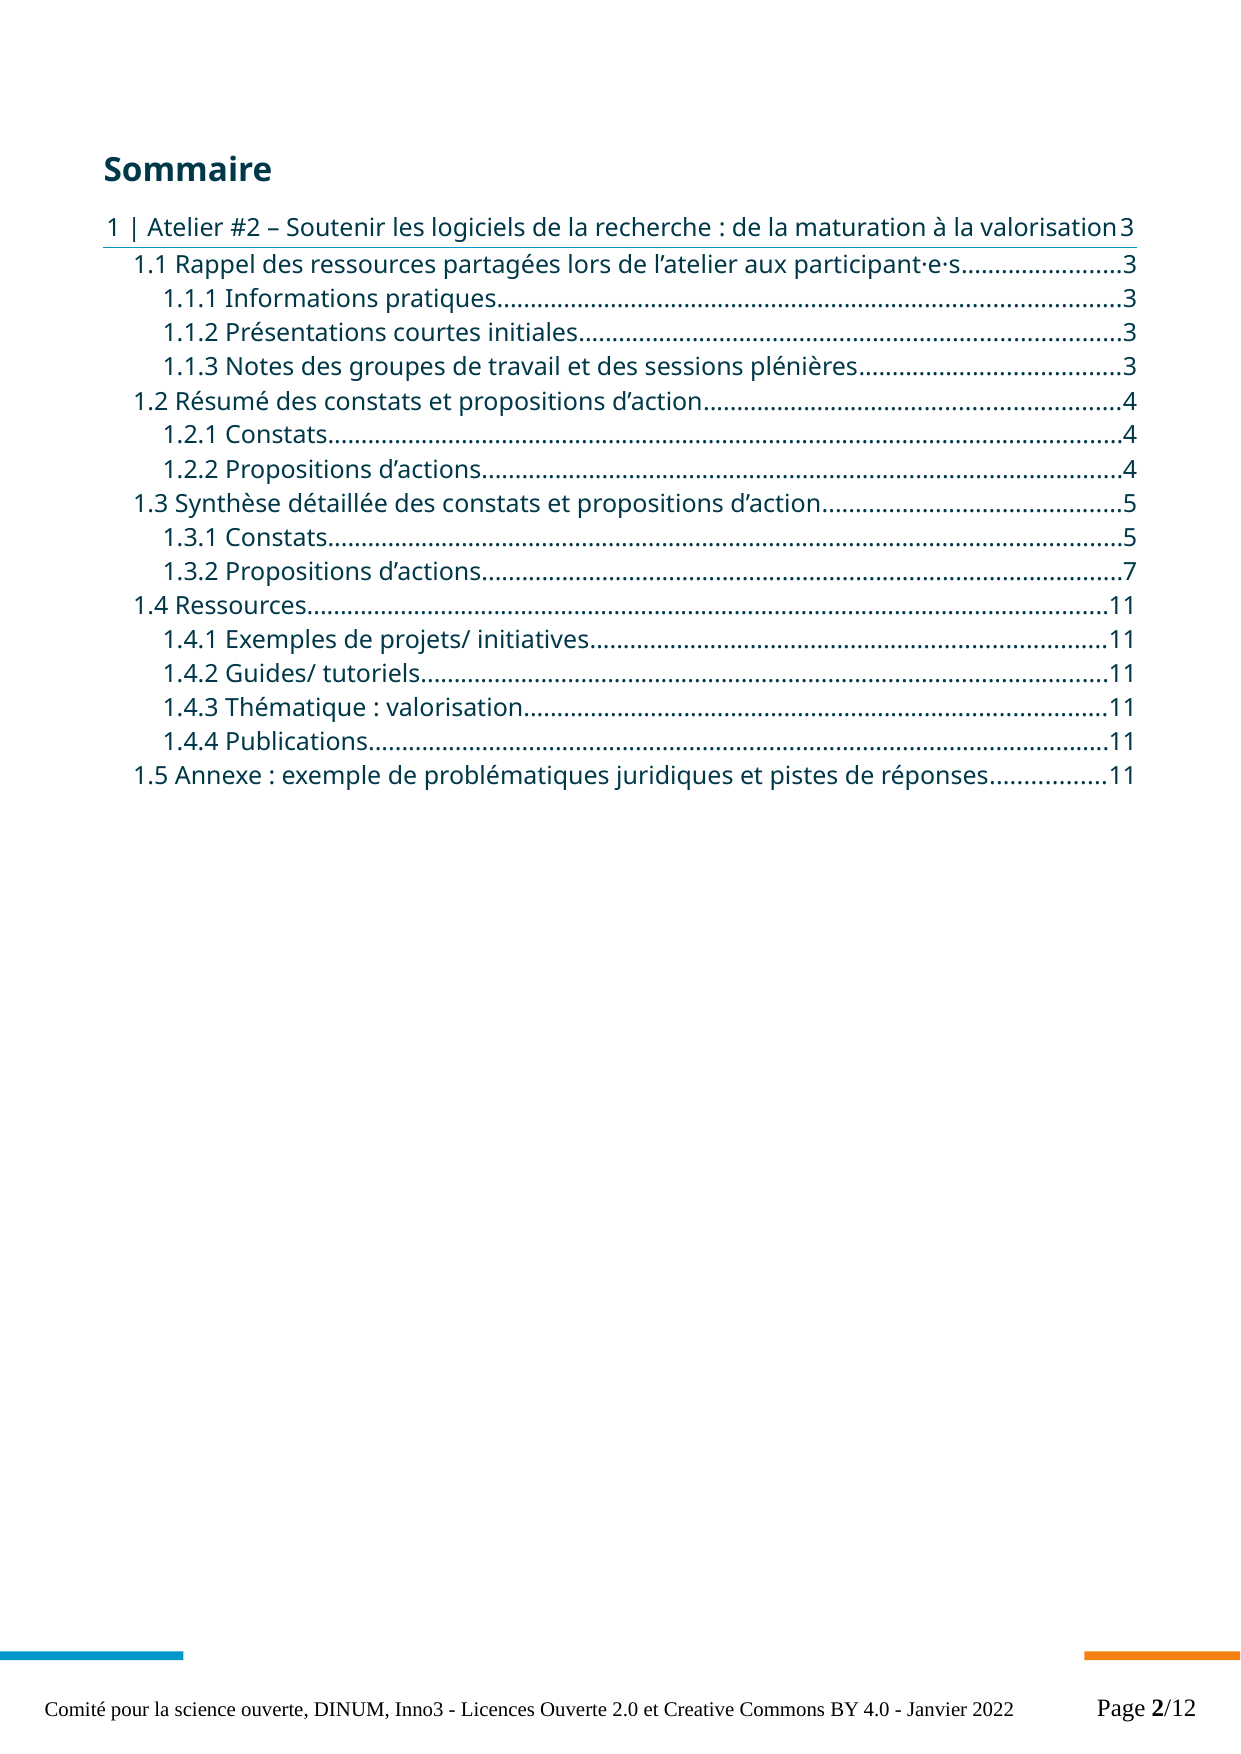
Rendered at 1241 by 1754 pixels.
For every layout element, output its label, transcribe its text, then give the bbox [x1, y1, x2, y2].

text 1.2.2 Propositions d’actions 4 [162, 451, 1137, 485]
text 1.4 Ressources 11 [133, 587, 1137, 622]
text 1.4.3 Thématique : valorisation 11 [162, 690, 1137, 724]
text 1.2 Résumé des constats et propositions d’action 4 [133, 383, 1137, 417]
text 1.4.1 Exemples de projets/ initiatives 11 [162, 622, 1137, 656]
text 1.4.4 Publications 11 [162, 724, 1137, 758]
text 1 | Atelier #2 – Soutenir les logiciels de la recherche : de la maturation à la valorisation 3 [103, 207, 1137, 247]
text 1.1.2 Présentations courtes initiales 3 [162, 315, 1137, 349]
text 1.1.3 Notes des groupes de travail et des sessions plénières 3 [162, 349, 1137, 383]
text 1.2.1 Constats 4 [162, 417, 1137, 451]
subtitle Sommaire [103, 146, 1137, 191]
text 1.5 Annexe : exemple de problématiques juridiques et pistes de réponses 11 [133, 758, 1137, 792]
text 1.3 Synthèse détaillée des constats et propositions d’action 5 [133, 485, 1137, 519]
text 1.1 Rappel des ressources partagées lors de l’atelier aux participant·e·s 3 [133, 248, 1137, 281]
text 1.4.2 Guides/ tutoriels 11 [162, 656, 1137, 690]
text 1.3.2 Propositions d’actions 7 [162, 553, 1137, 587]
text 1.1.1 Informations pratiques 3 [162, 281, 1137, 315]
text 1.3.1 Constats 5 [162, 519, 1137, 553]
